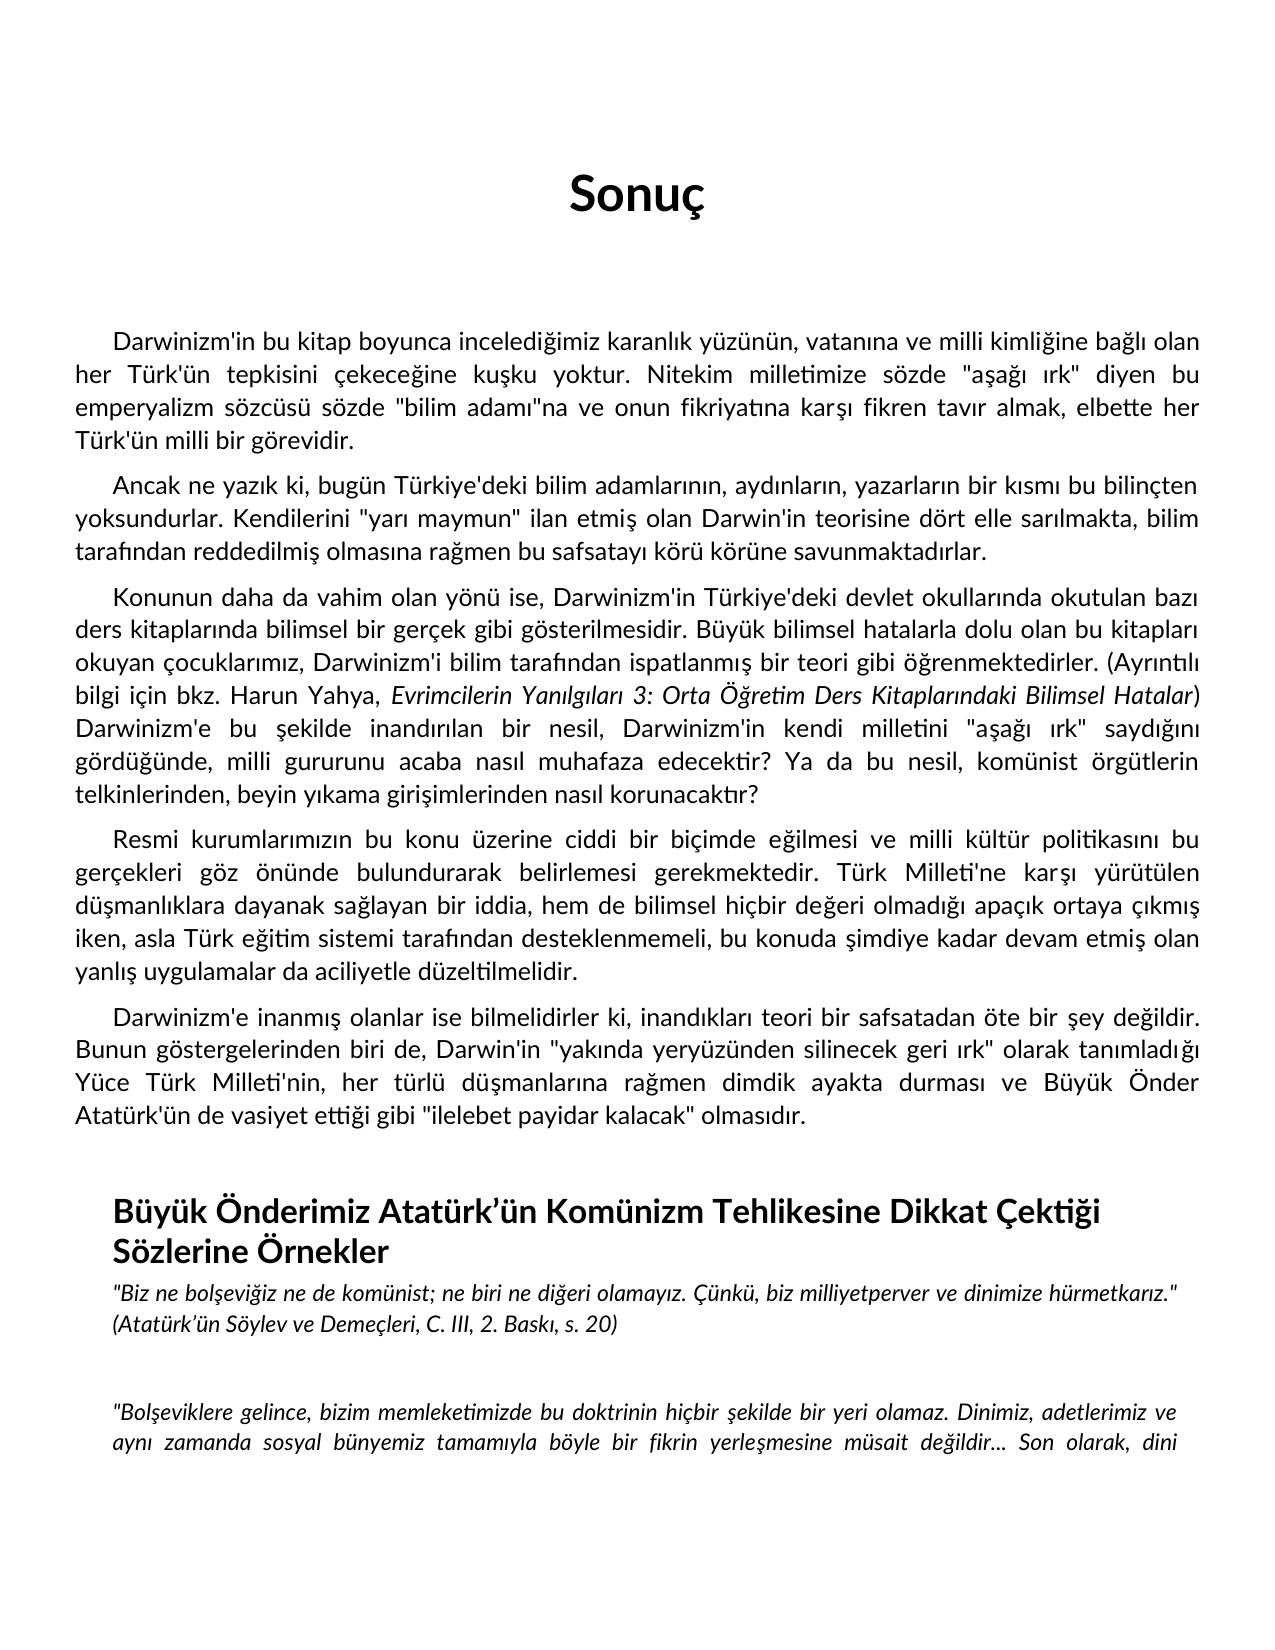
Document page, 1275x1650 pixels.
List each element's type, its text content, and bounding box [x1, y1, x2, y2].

subtitle Sonuç [75, 162, 1200, 222]
text Darwinizm'e inanmış olanlar ise bilmelidirler ki, inandıkları teori bir safsatadan öte bir şey değildir. Bunun göstergelerinden biri de, Darwin'in "yakında yeryüzünden silinecek geri ırk" olarak tanımladığı Yüce Türk Milleti'nin, her türlü düşmanlarına rağmen dimdik ayakta durması ve Büyük Önder Atatürk'ün de vasiyet ettiği gibi "ilelebet payidar kalacak" olmasıdır. [75, 1001, 1200, 1130]
text Ancak ne yazık ki, bugün Türkiye'deki bilim adamlarının, aydınların, yazarların bir kısmı bu bilinçten yoksundurlar. Kendilerini "yarı maymun" ilan etmiş olan Darwin'in teorisine dört elle sarılmakta, bilim tarafından reddedilmiş olmasına rağmen bu safsatayı körü körüne savunmaktadırlar. [75, 470, 1200, 566]
text Darwinizm'in bu kitap boyunca incelediğimiz karanlık yüzünün, vatanına ve milli kimliğine bağlı olan her Türk'ün tepkisini çekeceğine kuşku yoktur. Nitekim milletimize sözde "aşağı ırk" diyen bu emperyalizm sözcüsü sözde "bilim adamı"na ve onun fikriyatına karşı fikren tavır almak, elbette her Türk'ün milli bir görevidir. [75, 326, 1200, 454]
text Resmi kurumlarımızın bu konu üzerine ciddi bir biçimde eğilmesi ve milli kültür politikasını bu gerçekleri göz önünde bulundurarak belirlemesi gerekmektedir. Türk Milleti'ne karşı yürütülen düşmanlıklara dayanak sağlayan bir iddia, hem de bilimsel hiçbir değeri olmadığı apaçık ortaya çıkmış iken, asla Türk eğitim sistemi tarafından desteklenmemeli, bu konuda şimdiye kadar devam etmiş olan yanlış uygulamalar da aciliyetle düzeltilmelidir. [75, 824, 1200, 986]
subtitle Büyük Önderimiz Atatürk’ün Komünizm Tehlikesine Dikkat Çektiği Sözlerine Örnekler [112, 1191, 1200, 1271]
text Konunun daha da vahim olan yönü ise, Darwinizm'in Türkiye'deki devlet okullarında okutulan bazı ders kitaplarında bilimsel bir gerçek gibi gösterilmesidir. Büyük bilimsel hatalarla dolu olan bu kitapları okuyan çocuklarımız, Darwinizm'i bilim tarafından ispatlanmış bir teori gibi öğrenmektedirler. (Ayrıntılı bilgi için bkz. Harun Yahya, Evrimcilerin Yanılgıları 3: Orta Öğretim Ders Kitaplarındaki Bilimsel Hatalar) Darwinizm'e bu şekilde inandırılan bir nesil, Darwinizm'in kendi milletini "aşağı ırk" saydığını gördüğünde, milli gururunu acaba nasıl muhafaza edecektir? Ya da bu nesil, komünist örgütlerin telkinlerinden, beyin yıkama girişimlerinden nasıl korunacaktır? [75, 581, 1200, 809]
text "Biz ne bolşeviğiz ne de komünist; ne biri ne diğeri olamayız. Çünkü, biz milliyetperver ve dinimize hürmetkarız." (Atatürk’ün Söylev ve Demeçleri, C. III, 2. Baskı, s. 20) [112, 1279, 1178, 1337]
text "Bolşeviklere gelince, bizim memleketimizde bu doktrinin hiçbir şekilde bir yeri olamaz. Dinimiz, adetlerimiz ve aynı zamanda sosyal bünyemiz tamamıyla böyle bir fikrin yerleşmesine müsait değildir... Son olarak, dini [112, 1397, 1178, 1455]
